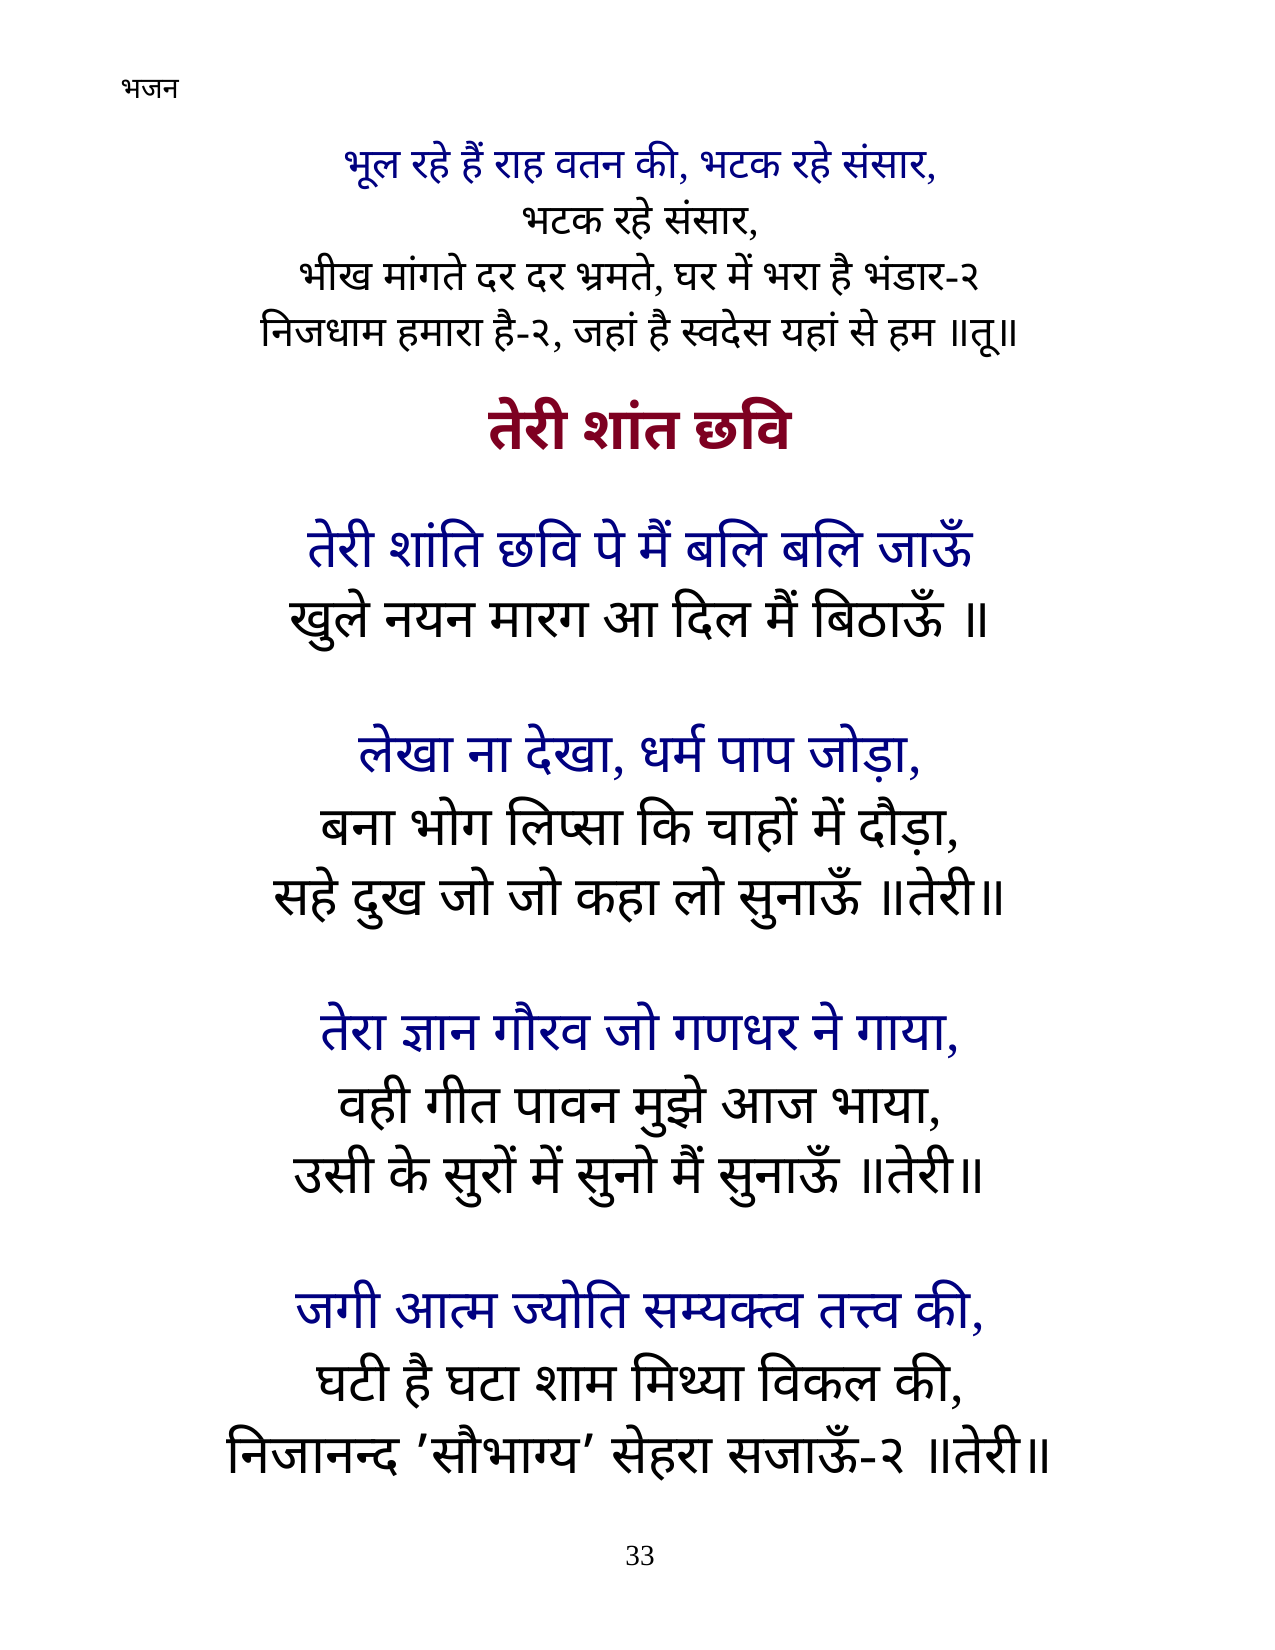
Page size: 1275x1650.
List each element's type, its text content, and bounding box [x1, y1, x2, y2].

text घटी है घटा शाम मिथ्या विकल की, [83, 1351, 1196, 1423]
text खुले नयन मारग आ दिल मैं बिठाऊँ ॥ [83, 589, 1196, 660]
text सहे दुख जो जो कहा लो सुनाऊँ ॥तेरी॥ [83, 867, 1196, 938]
text बना भोग लिप्सा कि चाहों में दौड़ा, [83, 794, 1196, 867]
text भटक रहे संसार, [83, 195, 1196, 251]
text जगी आत्म ज्योति सम्यक्त्व तत्त्व की, [83, 1278, 1196, 1351]
text भीख मांगते दर दर भ्रमते, घर में भरा है भंडार-२ [83, 251, 1196, 307]
text निजानन्द ’सौभाग्य’ सेहरा सजाऊँ-२ ॥तेरी॥ [83, 1423, 1196, 1496]
text वही गीत पावन मुझे आज भाया, [83, 1073, 1196, 1145]
text लेखा ना देखा, धर्म पाप जोड़ा, [83, 722, 1196, 794]
text उसी के सुरों में सुनो मैं सुनाऊँ ॥तेरी॥ [83, 1145, 1196, 1216]
text तेरी शांति छवि पे मैं बलि बलि जाऊँ [83, 518, 1196, 589]
text निजधाम हमारा है-२, जहां है स्वदेस यहां से हम ॥तू॥ [83, 307, 1196, 363]
text तेरी शांत छवि [83, 397, 1196, 473]
text भूल रहे हैं राह वतन की, भटक रहे संसार, [83, 139, 1196, 195]
text तेरा ज्ञान गौरव जो गणधर ने गाया, [83, 1000, 1196, 1073]
